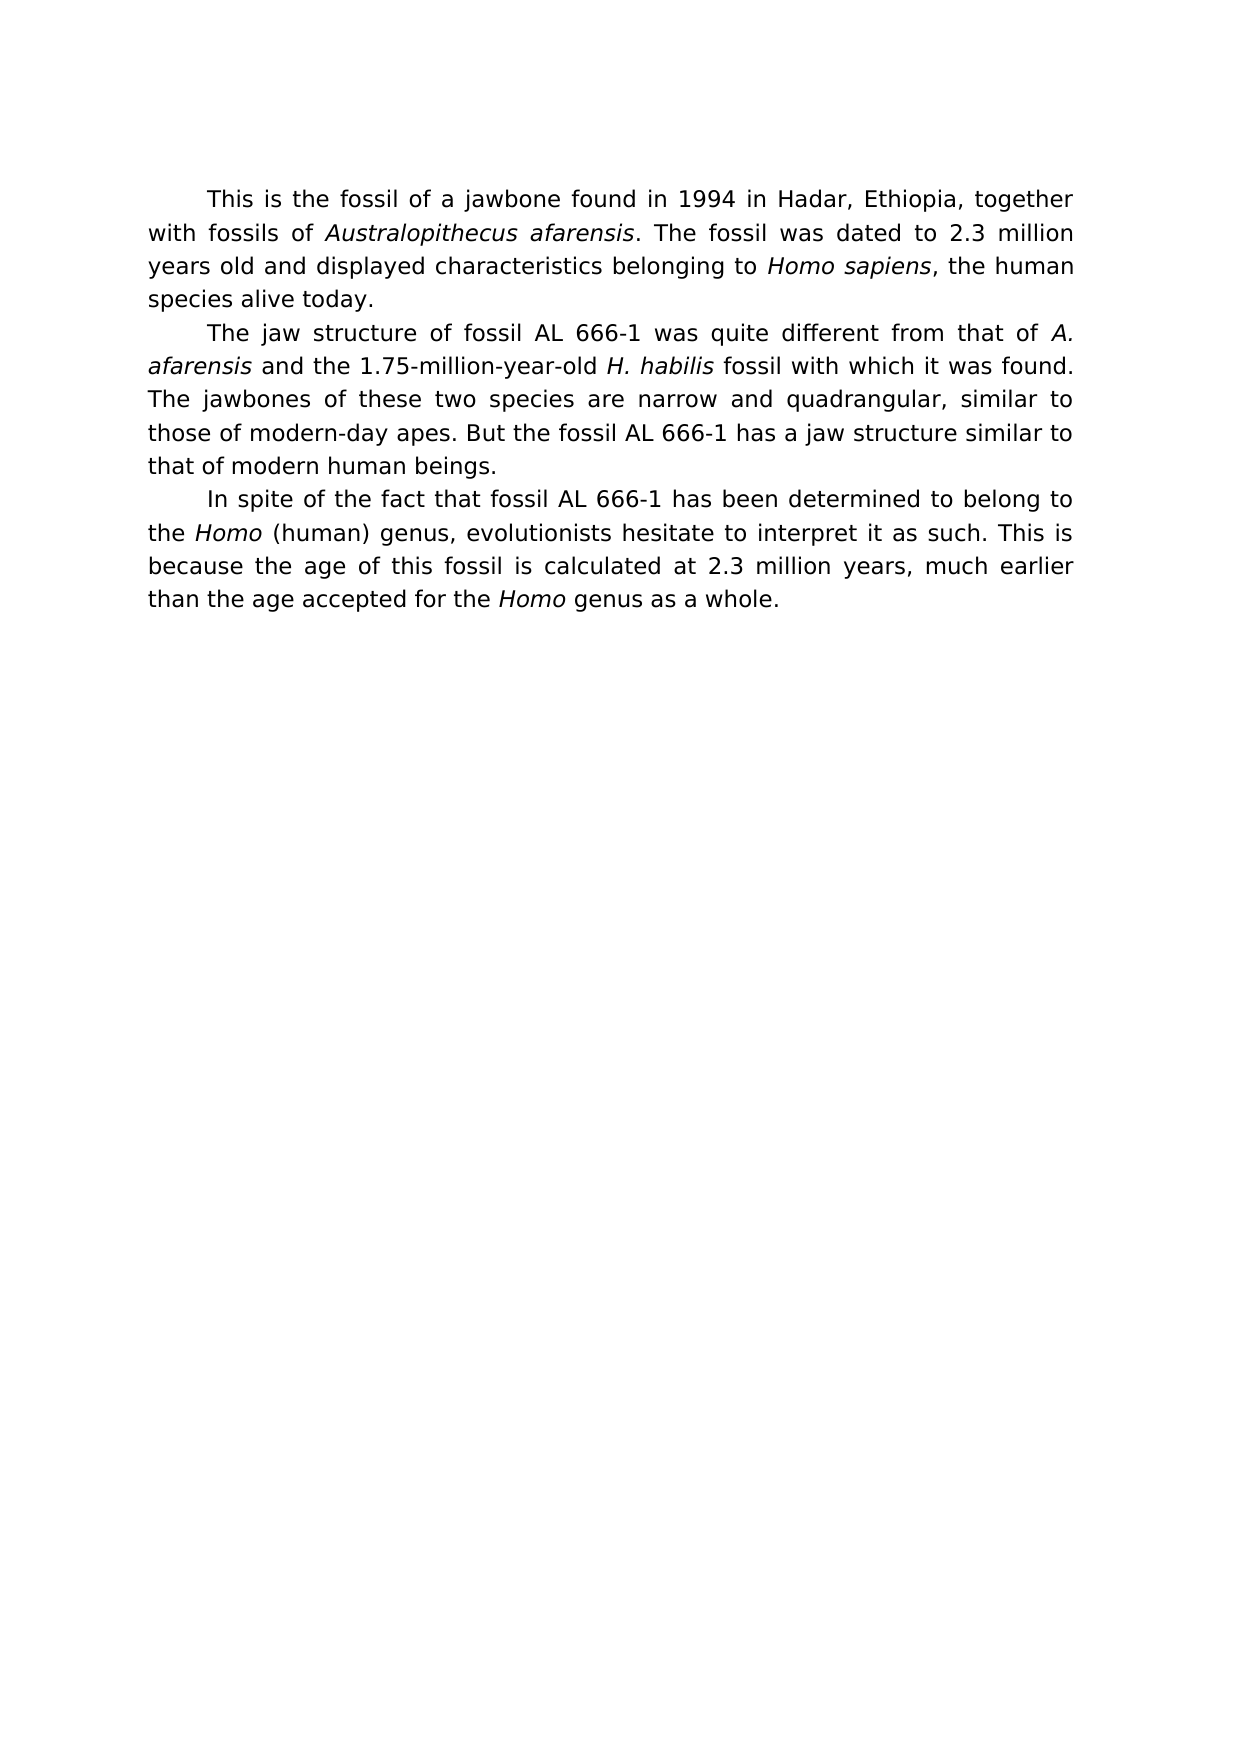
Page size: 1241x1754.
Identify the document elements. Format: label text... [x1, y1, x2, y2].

text This is the fossil of a jawbone found in 1994 in Hadar, Ethiopia, together with fossils of Australopithecus afarensis. The fossil was dated to 2.3 million years old and displayed characteristics belonging to Homo sapiens, the human species alive today. [148, 181, 1075, 314]
text In spite of the fact that fossil AL 666-1 has been determined to belong to the Homo (human) genus, evolutionists hesitate to interpret it as such. This is because the age of this fossil is calculated at 2.3 million years, much earlier than the age accepted for the Homo genus as a whole. [148, 481, 1075, 614]
text The jaw structure of fossil AL 666-1 was quite different from that of A. afarensis and the 1.75-million-year-old H. habilis fossil with which it was found. The jawbones of these two species are narrow and quadrangular, similar to those of modern-day apes. But the fossil AL 666-1 has a jaw structure similar to that of modern human beings. [148, 314, 1075, 481]
